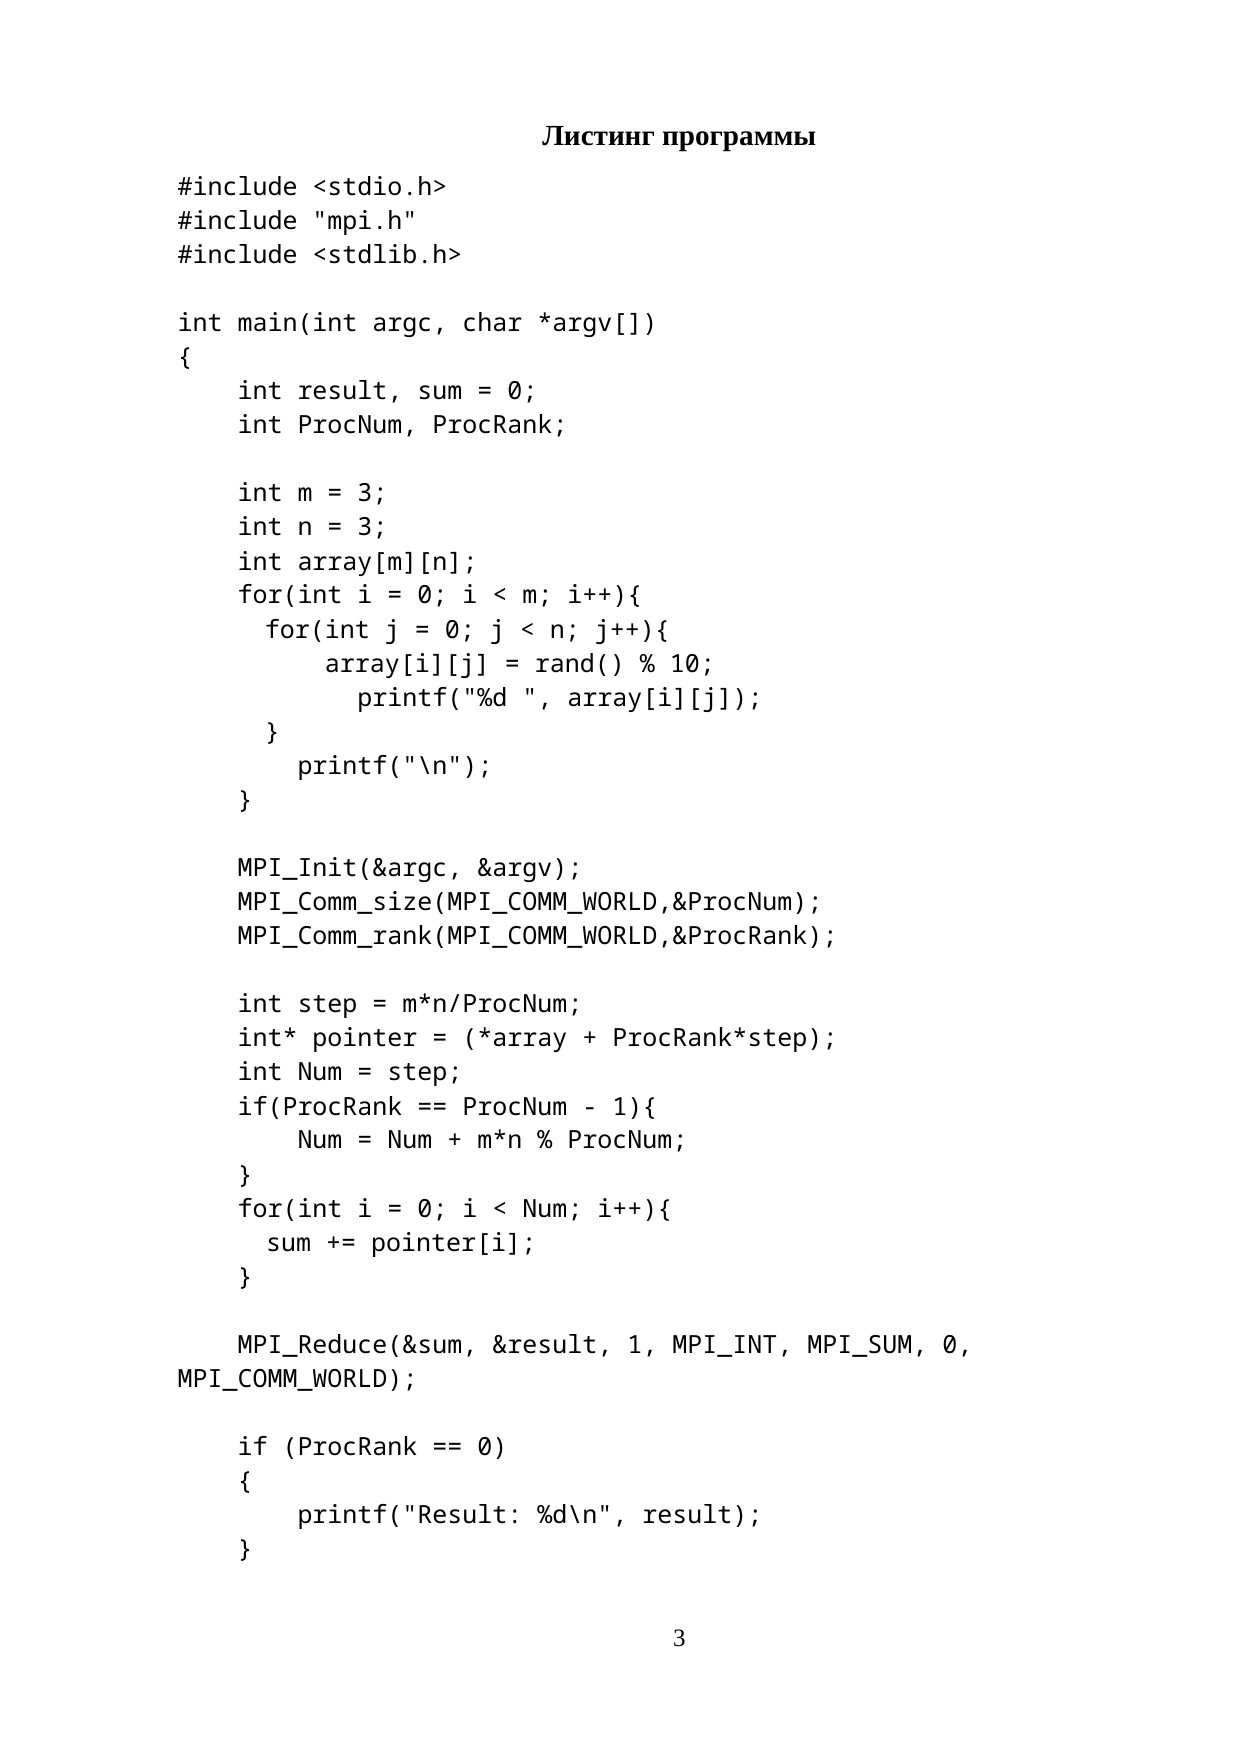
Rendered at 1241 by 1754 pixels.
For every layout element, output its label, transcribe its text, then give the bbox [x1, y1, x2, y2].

text sum += pointer[i]; [177, 1224, 1181, 1258]
text int step = m*n/ProcNum; [177, 986, 1181, 1020]
text MPI_Init(&argc, &argv); [177, 850, 1181, 884]
text array[i][j] = rand() % 10; [177, 645, 1181, 679]
text printf("Result: %d\n", result); [177, 1497, 1181, 1531]
text { [177, 339, 1181, 373]
text for(int i = 0; i < m; i++){ [177, 577, 1181, 611]
text printf("\n"); [177, 747, 1181, 782]
text int m = 3; [177, 475, 1181, 509]
text for(int i = 0; i < Num; i++){ [177, 1190, 1181, 1224]
text int array[m][n]; [177, 543, 1181, 577]
text } [177, 1258, 1181, 1292]
text } [177, 782, 1181, 816]
text { [177, 1463, 1181, 1497]
list #include <stdio.h> [177, 168, 1181, 202]
text if(ProcRank == ProcNum - 1){ [177, 1088, 1181, 1122]
text #include "mpi.h" [177, 202, 1181, 237]
text MPI_Comm_rank(MPI_COMM_WORLD,&ProcRank); [177, 918, 1181, 952]
text for(int j = 0; j < n; j++){ [177, 611, 1181, 645]
text printf("%d ", array[i][j]); [177, 679, 1181, 713]
text } [177, 1156, 1181, 1190]
text if (ProcRank == 0) [177, 1429, 1181, 1463]
text } [177, 1531, 1181, 1565]
text int Num = step; [177, 1054, 1181, 1088]
subtitle Листинг программы [177, 118, 1181, 152]
text MPI_Reduce(&sum, &result, 1, MPI_INT, MPI_SUM, 0, MPI_COMM_WORLD); [177, 1327, 1181, 1395]
text } [177, 713, 1181, 747]
text int result, sum = 0; [177, 373, 1181, 407]
text int main(int argc, char *argv[]) [177, 305, 1181, 339]
text MPI_Comm_size(MPI_COMM_WORLD,&ProcNum); [177, 884, 1181, 918]
text #include <stdlib.h> [177, 237, 1181, 271]
text int n = 3; [177, 509, 1181, 543]
text Num = Num + m*n % ProcNum; [177, 1122, 1181, 1156]
text int ProcNum, ProcRank; [177, 407, 1181, 441]
text int* pointer = (*array + ProcRank*step); [177, 1020, 1181, 1054]
